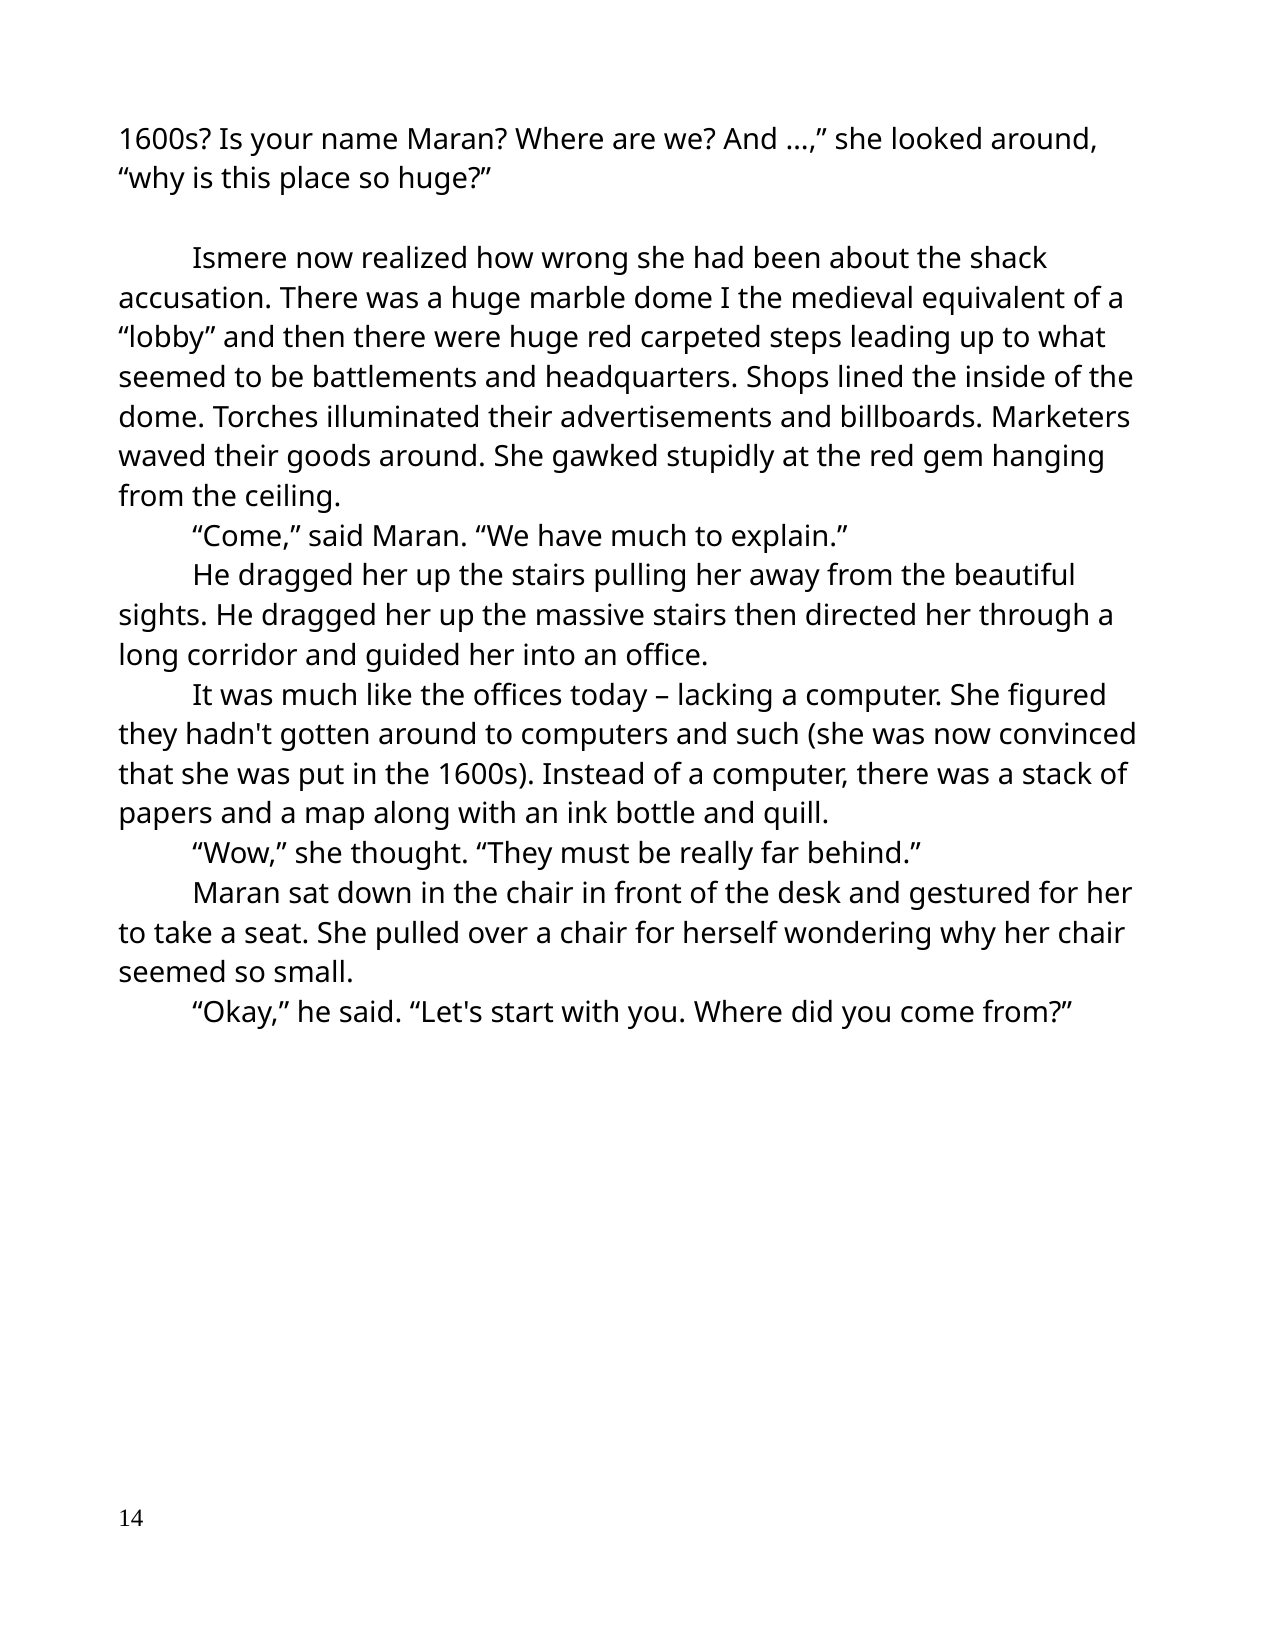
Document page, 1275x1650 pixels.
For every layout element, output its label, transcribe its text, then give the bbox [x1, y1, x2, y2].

text 1600s? Is your name Maran? Where are we? And …,” she looked around, “why is this place so huge?” [118, 118, 1157, 197]
text “Wow,” she thought. “They must be really far behind.” [118, 832, 1157, 872]
text Maran sat down in the chair in front of the desk and gestured for her to take a seat. She pulled over a chair for herself wondering why her chair seemed so small. [118, 872, 1157, 991]
text It was much like the offices today – lacking a computer. She figured they hadn't gotten around to computers and such (she was now convinced that she was put in the 1600s). Instead of a computer, there was a stack of papers and a map along with an ink bottle and quill. [118, 674, 1157, 832]
text “Come,” said Maran. “We have much to explain.” [118, 515, 1157, 555]
text Ismere now realized how wrong she had been about the shack accusation. There was a huge marble dome I the medieval equivalent of a “lobby” and then there were huge red carpeted steps leading up to what seemed to be battlements and headquarters. Shops lined the inside of the dome. Torches illuminated their advertisements and billboards. Marketers waved their goods around. She gawked stupidly at the red gem hanging from the ceiling. [118, 237, 1157, 515]
text He dragged her up the stairs pulling her away from the beautiful sights. He dragged her up the massive stairs then directed her through a long corridor and guided her into an office. [118, 555, 1157, 674]
text “Okay,” he said. “Let's start with you. Where did you come from?” [118, 991, 1157, 1031]
